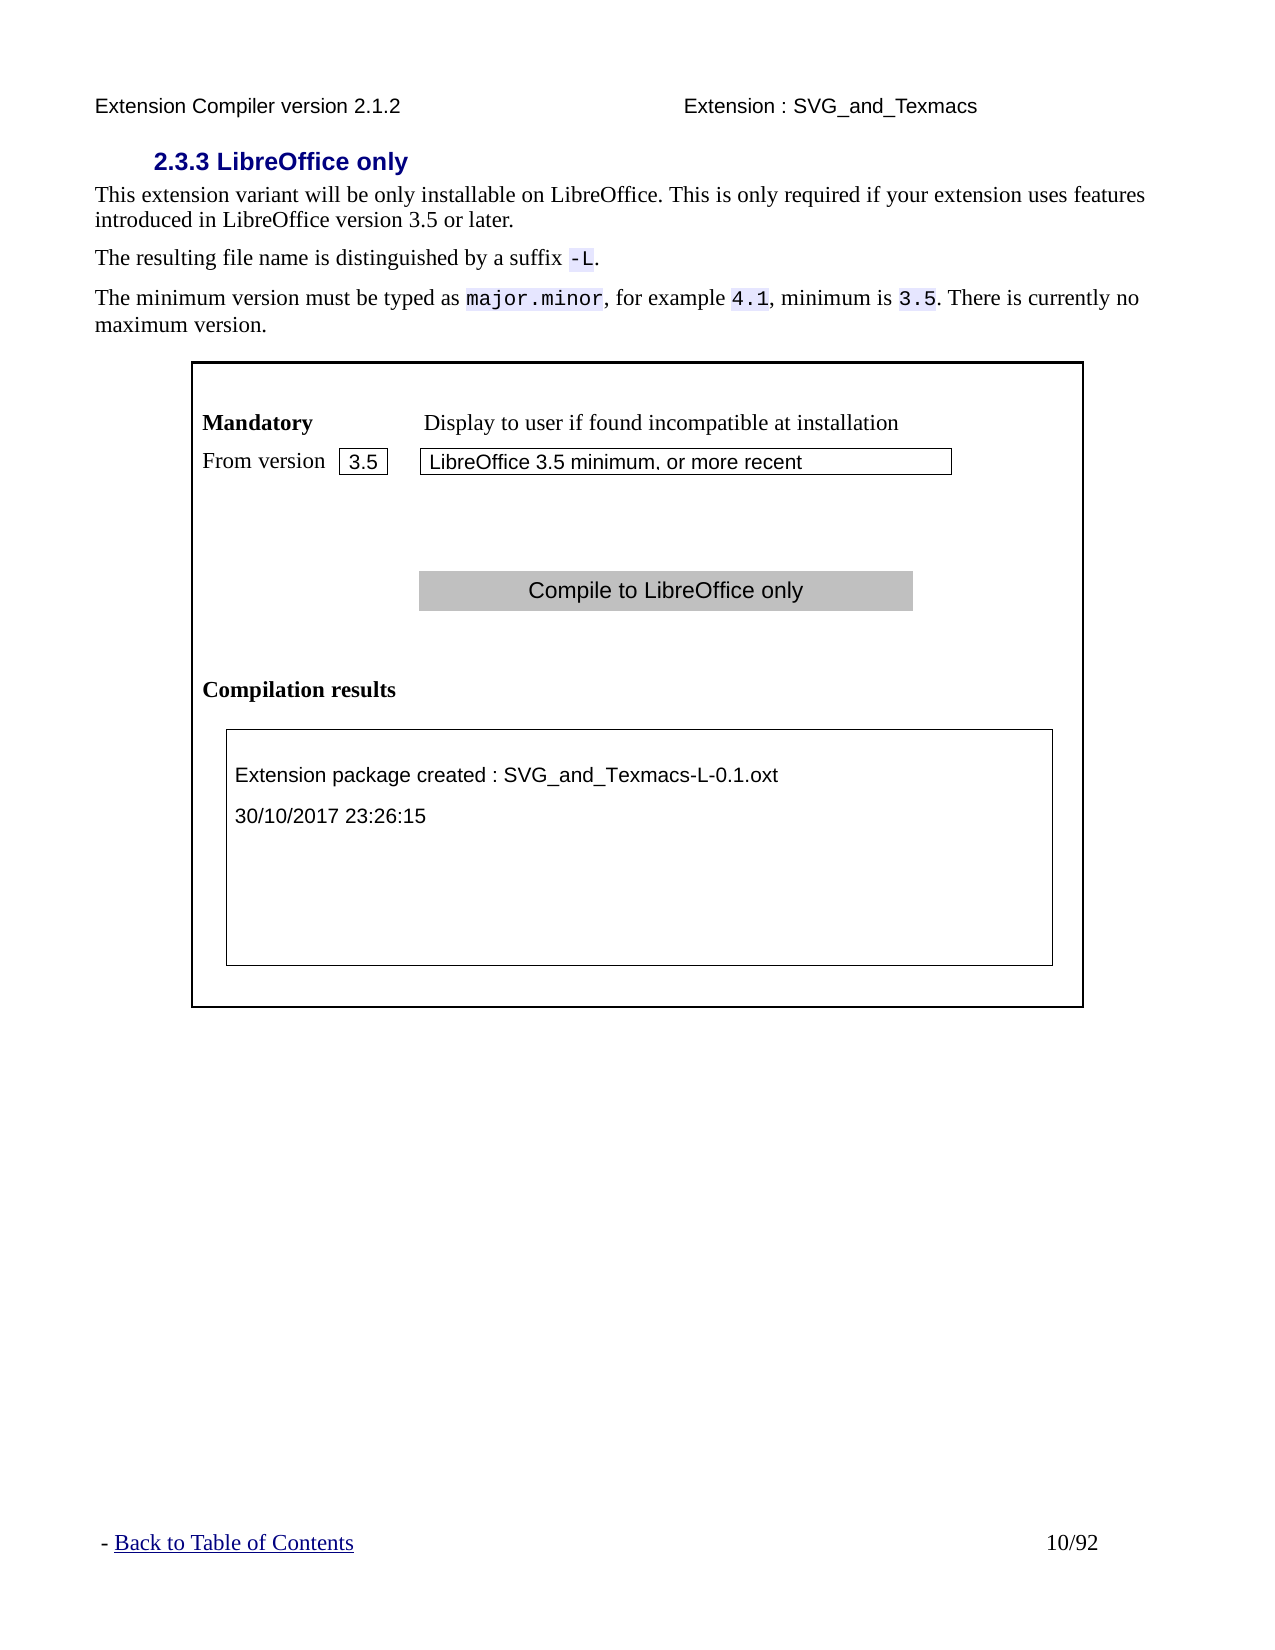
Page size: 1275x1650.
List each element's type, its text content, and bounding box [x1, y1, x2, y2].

text Compilation results [202, 676, 1073, 702]
text This extension variant will be only installable on LibreOffice. This is only required if your extension uses features introduced in LibreOffice version 3.5 or later. [94, 181, 1181, 232]
text Mandatory Display to user if found incompatible at installation [202, 410, 1073, 436]
text [388, 448, 420, 474]
text The resulting file name is distinguished by a suffix -L. [94, 245, 1181, 272]
subtitle LibreOffice only [153, 147, 1181, 176]
text [952, 448, 1073, 474]
text The minimum version must be typed as major.minor, for example 4.1, minimum is 3.5. There is currently no maximum version. [94, 284, 1181, 337]
text From version [202, 448, 339, 474]
